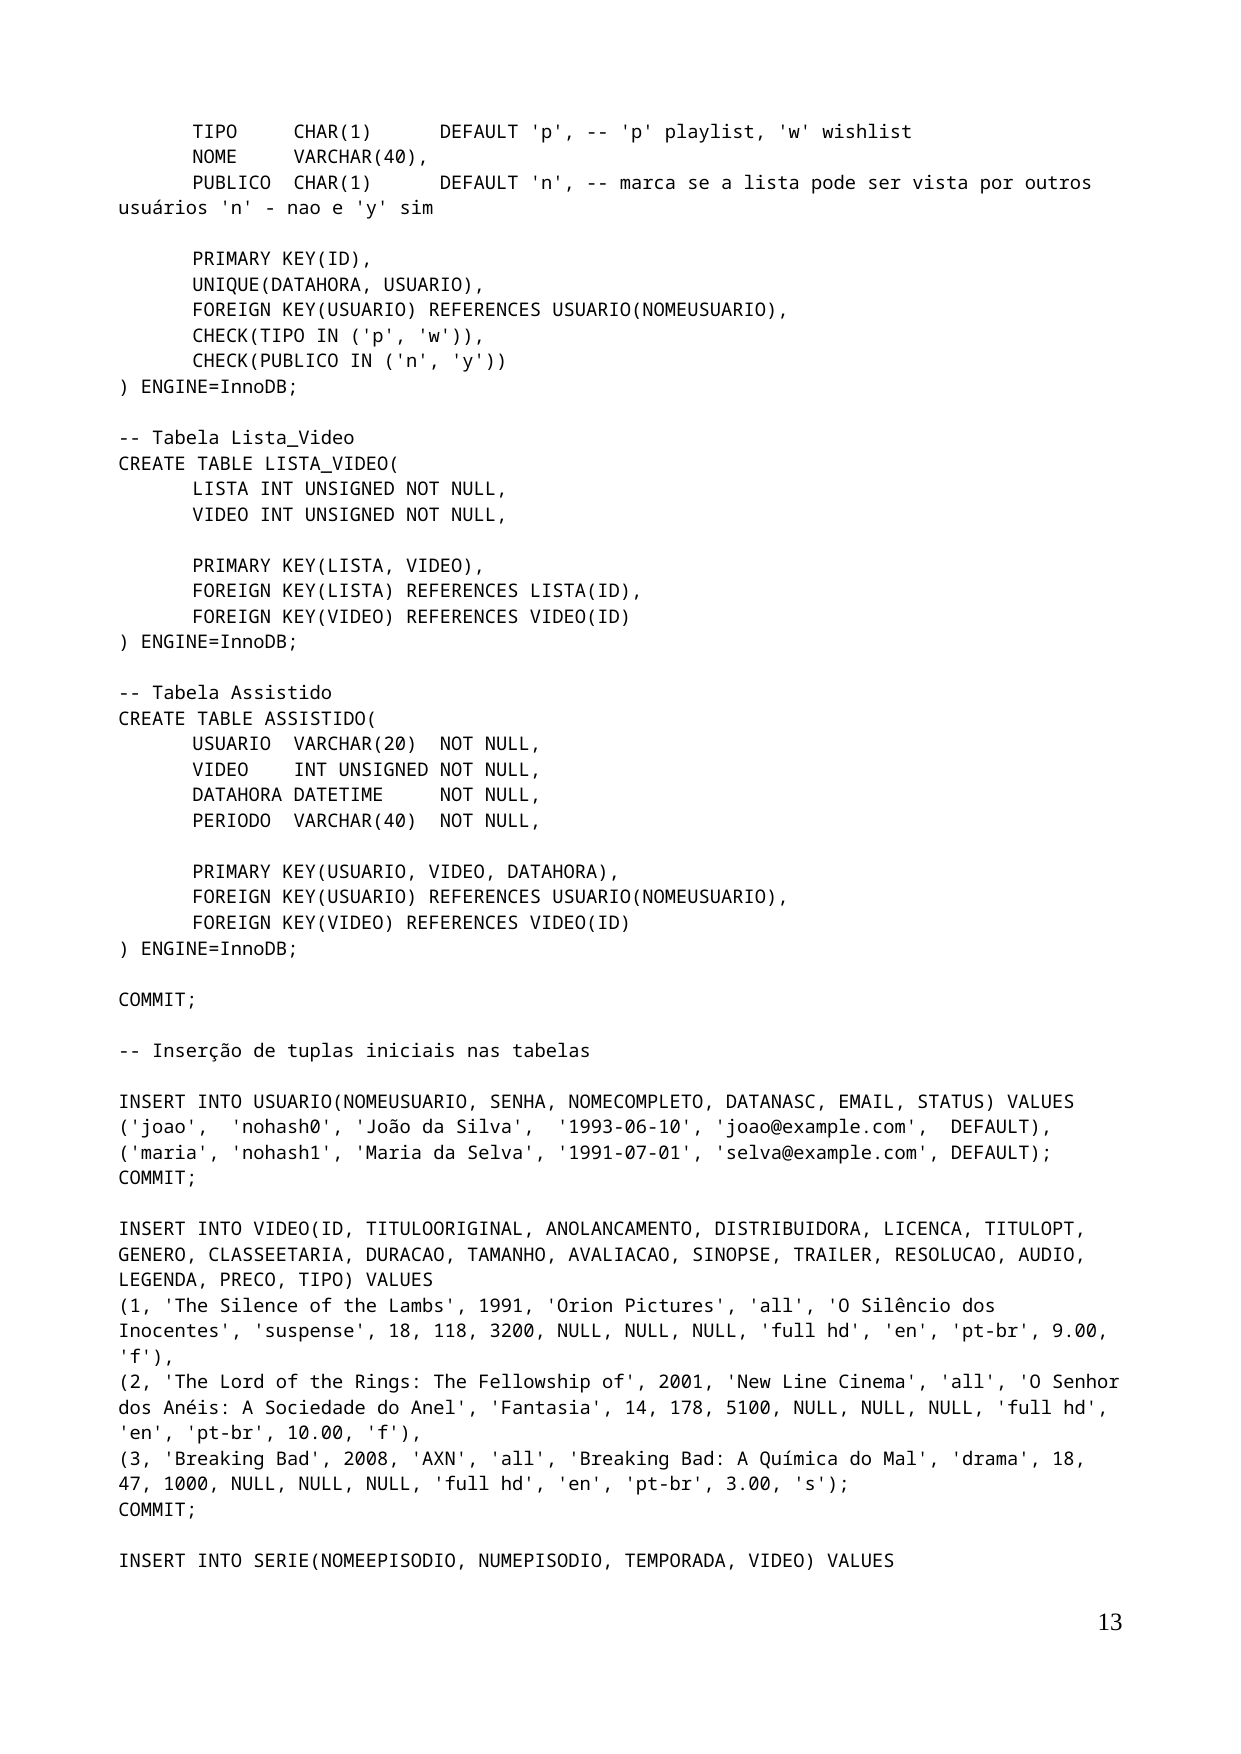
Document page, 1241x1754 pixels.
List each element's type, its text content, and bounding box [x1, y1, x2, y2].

text COMMIT; [118, 986, 1122, 1011]
text VIDEO INT UNSIGNED NOT NULL, [118, 501, 1122, 526]
text FOREIGN KEY(USUARIO) REFERENCES USUARIO(NOMEUSUARIO), [118, 297, 1122, 322]
text (2, 'The Lord of the Rings: The Fellowship of', 2001, 'New Line Cinema', 'all', 'O Senhor dos Anéis: A Sociedade do Anel', 'Fantasia', 14, 178, 5100, NULL, NULL, NULL, 'full hd', 'en', 'pt-br', 10.00, 'f'), [118, 1369, 1122, 1445]
text FOREIGN KEY(LISTA) REFERENCES LISTA(ID), [118, 577, 1122, 603]
text CREATE TABLE LISTA_VIDEO( [118, 450, 1122, 475]
text ) ENGINE=InnoDB; [118, 628, 1122, 654]
text PRIMARY KEY(ID), [118, 246, 1122, 271]
text FOREIGN KEY(VIDEO) REFERENCES VIDEO(ID) [118, 603, 1122, 628]
text DATAHORA DATETIME NOT NULL, [118, 782, 1122, 807]
text PUBLICO CHAR(1) DEFAULT 'n', -- marca se a lista pode ser vista por outros usuários 'n' - nao e 'y' sim [118, 169, 1122, 220]
text CHECK(TIPO IN ('p', 'w')), [118, 322, 1122, 348]
text ) ENGINE=InnoDB; [118, 935, 1122, 960]
text ('maria', 'nohash1', 'Maria da Selva', '1991-07-01', 'selva@example.com', DEFAULT); [118, 1139, 1122, 1164]
text USUARIO VARCHAR(20) NOT NULL, [118, 731, 1122, 756]
text (3, 'Breaking Bad', 2008, 'AXN', 'all', 'Breaking Bad: A Química do Mal', 'drama', 18, 47, 1000, NULL, NULL, NULL, 'full hd', 'en', 'pt-br', 3.00, 's'); [118, 1445, 1122, 1496]
text FOREIGN KEY(USUARIO) REFERENCES USUARIO(NOMEUSUARIO), [118, 884, 1122, 909]
text FOREIGN KEY(VIDEO) REFERENCES VIDEO(ID) [118, 909, 1122, 935]
text ) ENGINE=InnoDB; [118, 373, 1122, 399]
text VIDEO INT UNSIGNED NOT NULL, [118, 756, 1122, 782]
text PERIODO VARCHAR(40) NOT NULL, [118, 807, 1122, 833]
text UNIQUE(DATAHORA, USUARIO), [118, 271, 1122, 297]
text -- Tabela Lista_Video [118, 424, 1122, 450]
text CHECK(PUBLICO IN ('n', 'y')) [118, 348, 1122, 373]
text (1, 'The Silence of the Lambs', 1991, 'Orion Pictures', 'all', 'O Silêncio dos Inocentes', 'suspense', 18, 118, 3200, NULL, NULL, NULL, 'full hd', 'en', 'pt-br', 9.00, 'f'), [118, 1292, 1122, 1369]
text CREATE TABLE ASSISTIDO( [118, 705, 1122, 731]
text INSERT INTO SERIE(NOMEEPISODIO, NUMEPISODIO, TEMPORADA, VIDEO) VALUES [118, 1547, 1122, 1573]
text PRIMARY KEY(LISTA, VIDEO), [118, 552, 1122, 577]
text ('joao', 'nohash0', 'João da Silva', '1993-06-10', 'joao@example.com', DEFAULT), [118, 1113, 1122, 1139]
text COMMIT; [118, 1496, 1122, 1522]
text -- Inserção de tuplas iniciais nas tabelas [118, 1037, 1122, 1062]
text NOME VARCHAR(40), [118, 144, 1122, 169]
text INSERT INTO USUARIO(NOMEUSUARIO, SENHA, NOMECOMPLETO, DATANASC, EMAIL, STATUS) VALUES [118, 1088, 1122, 1113]
text -- Tabela Assistido [118, 679, 1122, 705]
text PRIMARY KEY(USUARIO, VIDEO, DATAHORA), [118, 858, 1122, 884]
text INSERT INTO VIDEO(ID, TITULOORIGINAL, ANOLANCAMENTO, DISTRIBUIDORA, LICENCA, TITULOPT, GENERO, CLASSEETARIA, DURACAO, TAMANHO, AVALIACAO, SINOPSE, TRAILER, RESOLUCAO, AUDIO, LEGENDA, PRECO, TIPO) VALUES [118, 1216, 1122, 1292]
text TIPO CHAR(1) DEFAULT 'p', -- 'p' playlist, 'w' wishlist [118, 118, 1122, 144]
text COMMIT; [118, 1164, 1122, 1190]
text LISTA INT UNSIGNED NOT NULL, [118, 475, 1122, 501]
